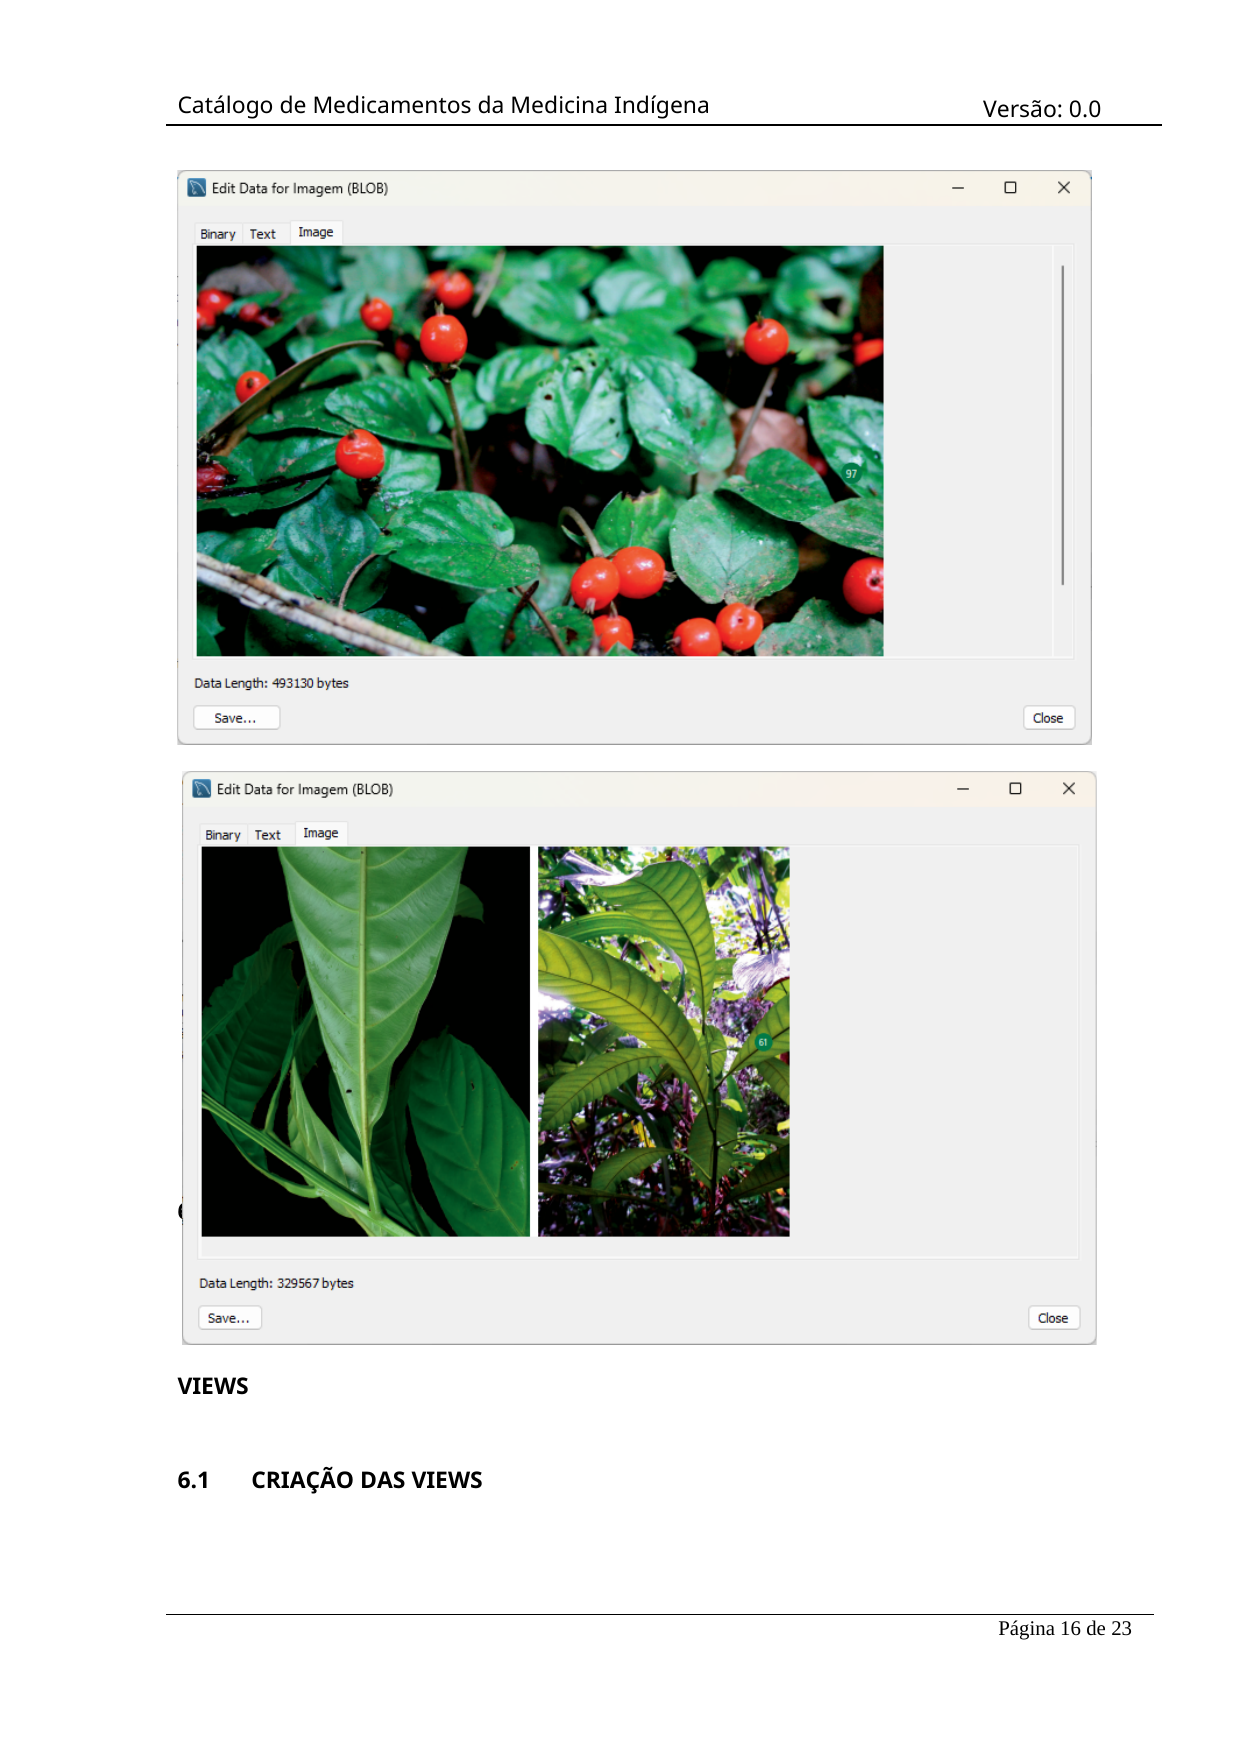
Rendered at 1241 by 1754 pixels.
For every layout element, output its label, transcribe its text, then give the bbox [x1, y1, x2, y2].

subtitle CRIAÇÃO DAS VIEWS [177, 1464, 1092, 1495]
picture [182, 771, 1097, 1345]
subtitle VIEWS [177, 1195, 1092, 1401]
picture [177, 170, 1092, 745]
